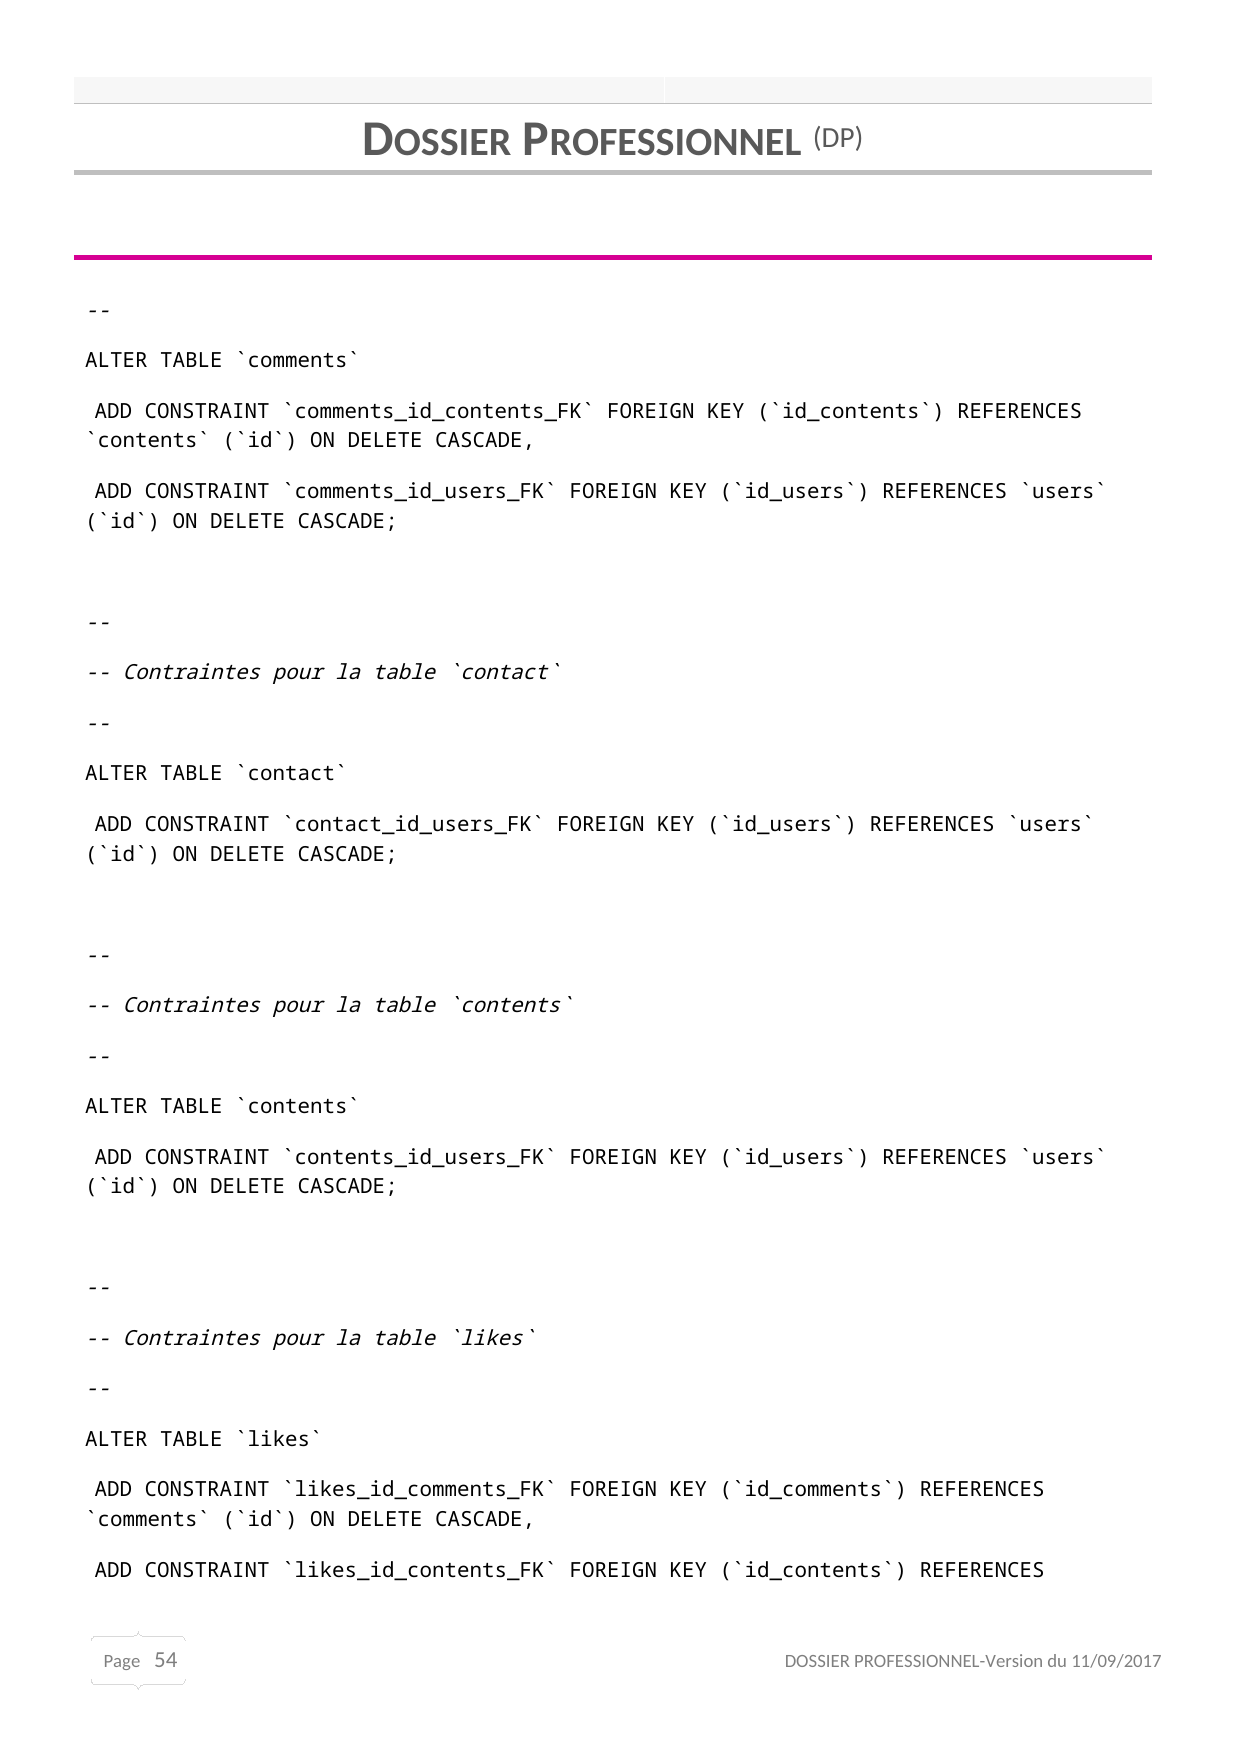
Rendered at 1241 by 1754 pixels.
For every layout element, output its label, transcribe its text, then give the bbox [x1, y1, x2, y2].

table_cell -- ALTER TABLE `comments` ADD CONSTRAINT `comments_id_contents_FK` FOREIGN KEY (`id_contents`) REFERENCES `contents` (`id`) ON DELETE CASCADE, ADD CONSTRAINT `comments_id_users_FK` FOREIGN KEY (`id_users`) REFERENCES `users` (`id`) ON DELETE CASCADE; -- -- Contraintes pour la table `contact` -- ALTER TABLE `contact` ADD CONSTRAINT `contact_id_users_FK` FOREIGN KEY (`id_users`) REFERENCES `users` (`id`) ON DELETE CASCADE; -- -- Contraintes pour la table `contents` -- ALTER TABLE `contents` ADD CONSTRAINT `contents_id_users_FK` FOREIGN KEY (`id_users`) REFERENCES `users` (`id`) ON DELETE CASCADE; -- -- Contraintes pour la table `likes` -- ALTER TABLE `likes` ADD CONSTRAINT `likes_id_comments_FK` FOREIGN KEY (`id_comments`) REFERENCES `comments` (`id`) ON DELETE CASCADE, ADD CONSTRAINT `likes_id_contents_FK` FOREIGN KEY (`id_contents`) REFERENCES [74, 288, 1152, 1583]
